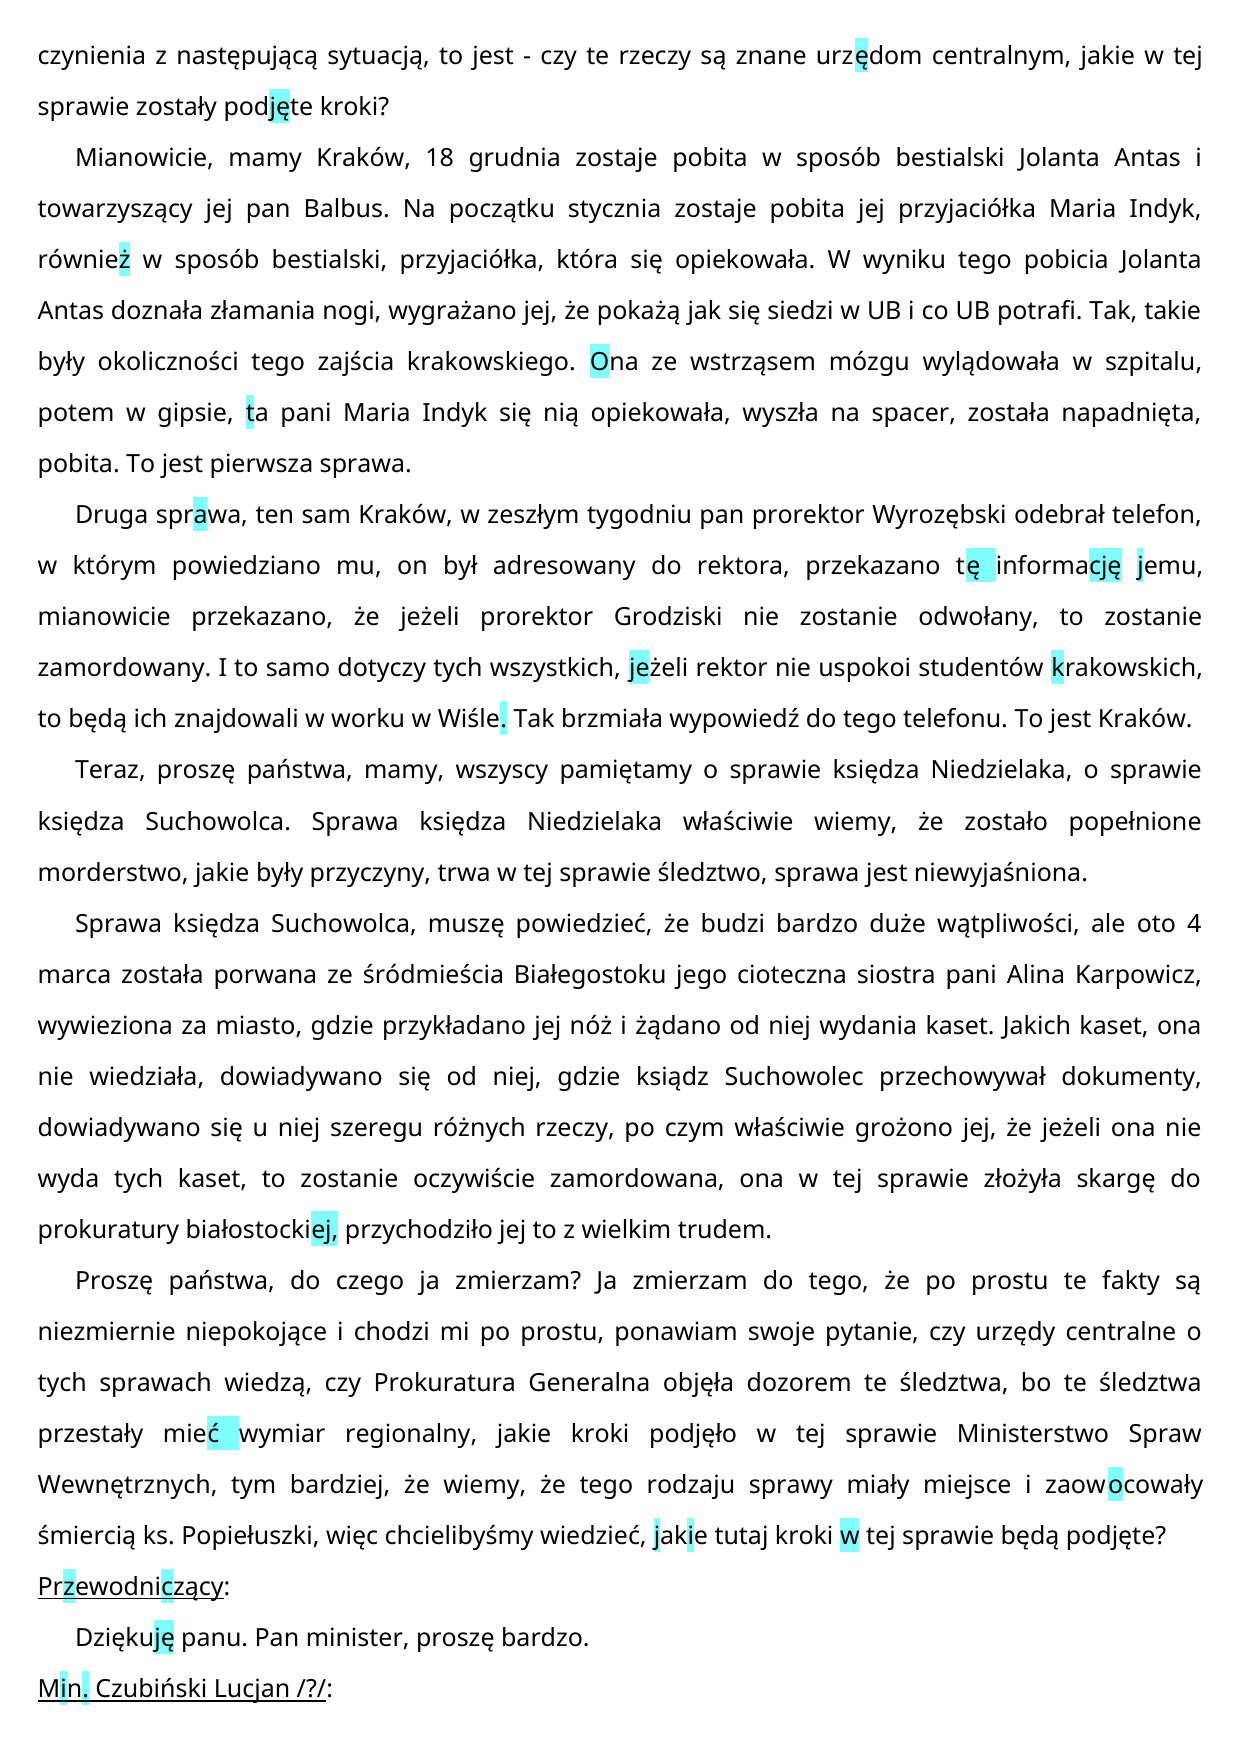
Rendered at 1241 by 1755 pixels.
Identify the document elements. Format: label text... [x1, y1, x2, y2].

text Sprawa księdza Suchowolca, muszę powiedzieć, że budzi bardzo duże wątpliwości, ale oto 4 marca została porwana ze śródmieścia Białegostoku jego cioteczna siostra pani Alina Karpowicz, wywieziona za miasto, gdzie przykładano jej nóż i żądano od niej wydania kaset. Jakich kaset, ona nie wiedziała, dowiadywano się od niej, gdzie ksiądz Suchowolec przechowywał dokumenty, dowiadywano się u niej szeregu różnych rzeczy, po czym właściwie grożono jej, że jeżeli ona nie wyda tych kaset, to zostanie oczywiście zamordowana, ona w tej sprawie złożyła skargę do prokuratury białostockiej, przychodziło jej to z wielkim trudem. [37, 905, 1203, 1246]
text Dziękuję panu. Pan minister, proszę bardzo. [37, 1620, 1203, 1654]
text Proszę państwa, do czego ja zmierzam? Ja zmierzam do tego, że po prostu te fakty są niezmiernie niepokojące i chodzi mi po prostu, ponawiam swoje pytanie, czy urzędy centralne o tych sprawach wiedzą, czy Prokuratura Generalna objęła dozorem te śledztwa, bo te śledztwa przestały mieć wymiar regionalny, jakie kroki podjęło w tej sprawie Ministerstwo Spraw Wewnętrznych, tym bardziej, że wiemy, że tego rodzaju sprawy miały miejsce i zaowocowały śmiercią ks. Popiełuszki, więc chcielibyśmy wiedzieć, jakie tutaj kroki w tej sprawie będą podjęte? [37, 1262, 1203, 1552]
text Mianowicie, mamy Kraków, 18 grudnia zostaje pobita w sposób bestialski Jolanta Antas i towarzyszący jej pan Balbus. Na początku stycznia zostaje pobita jej przyjaciółka Maria Indyk, również w sposób bestialski, przyjaciółka, która się opiekowała. W wyniku tego pobicia Jolanta Antas doznała złamania nogi, wygrażano jej, że pokażą jak się siedzi w UB i co UB potrafi. Tak, takie były okoliczności tego zajścia krakowskiego. Ona ze wstrząsem mózgu wylądowała w szpitalu, potem w gipsie, ta pani Maria Indyk się nią opiekowała, wyszła na spacer, została napadnięta, pobita. To jest pierwsza sprawa. [37, 139, 1203, 480]
text czynienia z następującą sytuacją, to jest - czy te rzeczy są znane urzędom centralnym, jakie w tej sprawie zostały podjęte kroki? [37, 37, 1203, 123]
text Przewodniczący: [37, 1569, 1203, 1603]
text Druga sprawa, ten sam Kraków, w zeszłym tygodniu pan prorektor Wyrozębski odebrał telefon, w którym powiedziano mu, on był adresowany do rektora, przekazano tę informację jemu, mianowicie przekazano, że jeżeli prorektor Grodziski nie zostanie odwołany, to zostanie zamordowany. I to samo dotyczy tych wszystkich, jeżeli rektor nie uspokoi studentów krakowskich, to będą ich znajdowali w worku w Wiśle. Tak brzmiała wypowiedź do tego telefonu. To jest Kraków. [37, 497, 1203, 735]
text Min. Czubiński Lucjan /?/: [37, 1671, 1203, 1705]
text Teraz, proszę państwa, mamy, wszyscy pamiętamy o sprawie księdza Niedzielaka, o sprawie księdza Suchowolca. Sprawa księdza Niedzielaka właściwie wiemy, że zostało popełnione morderstwo, jakie były przyczyny, trwa w tej sprawie śledztwo, sprawa jest niewyjaśniona. [37, 752, 1203, 888]
